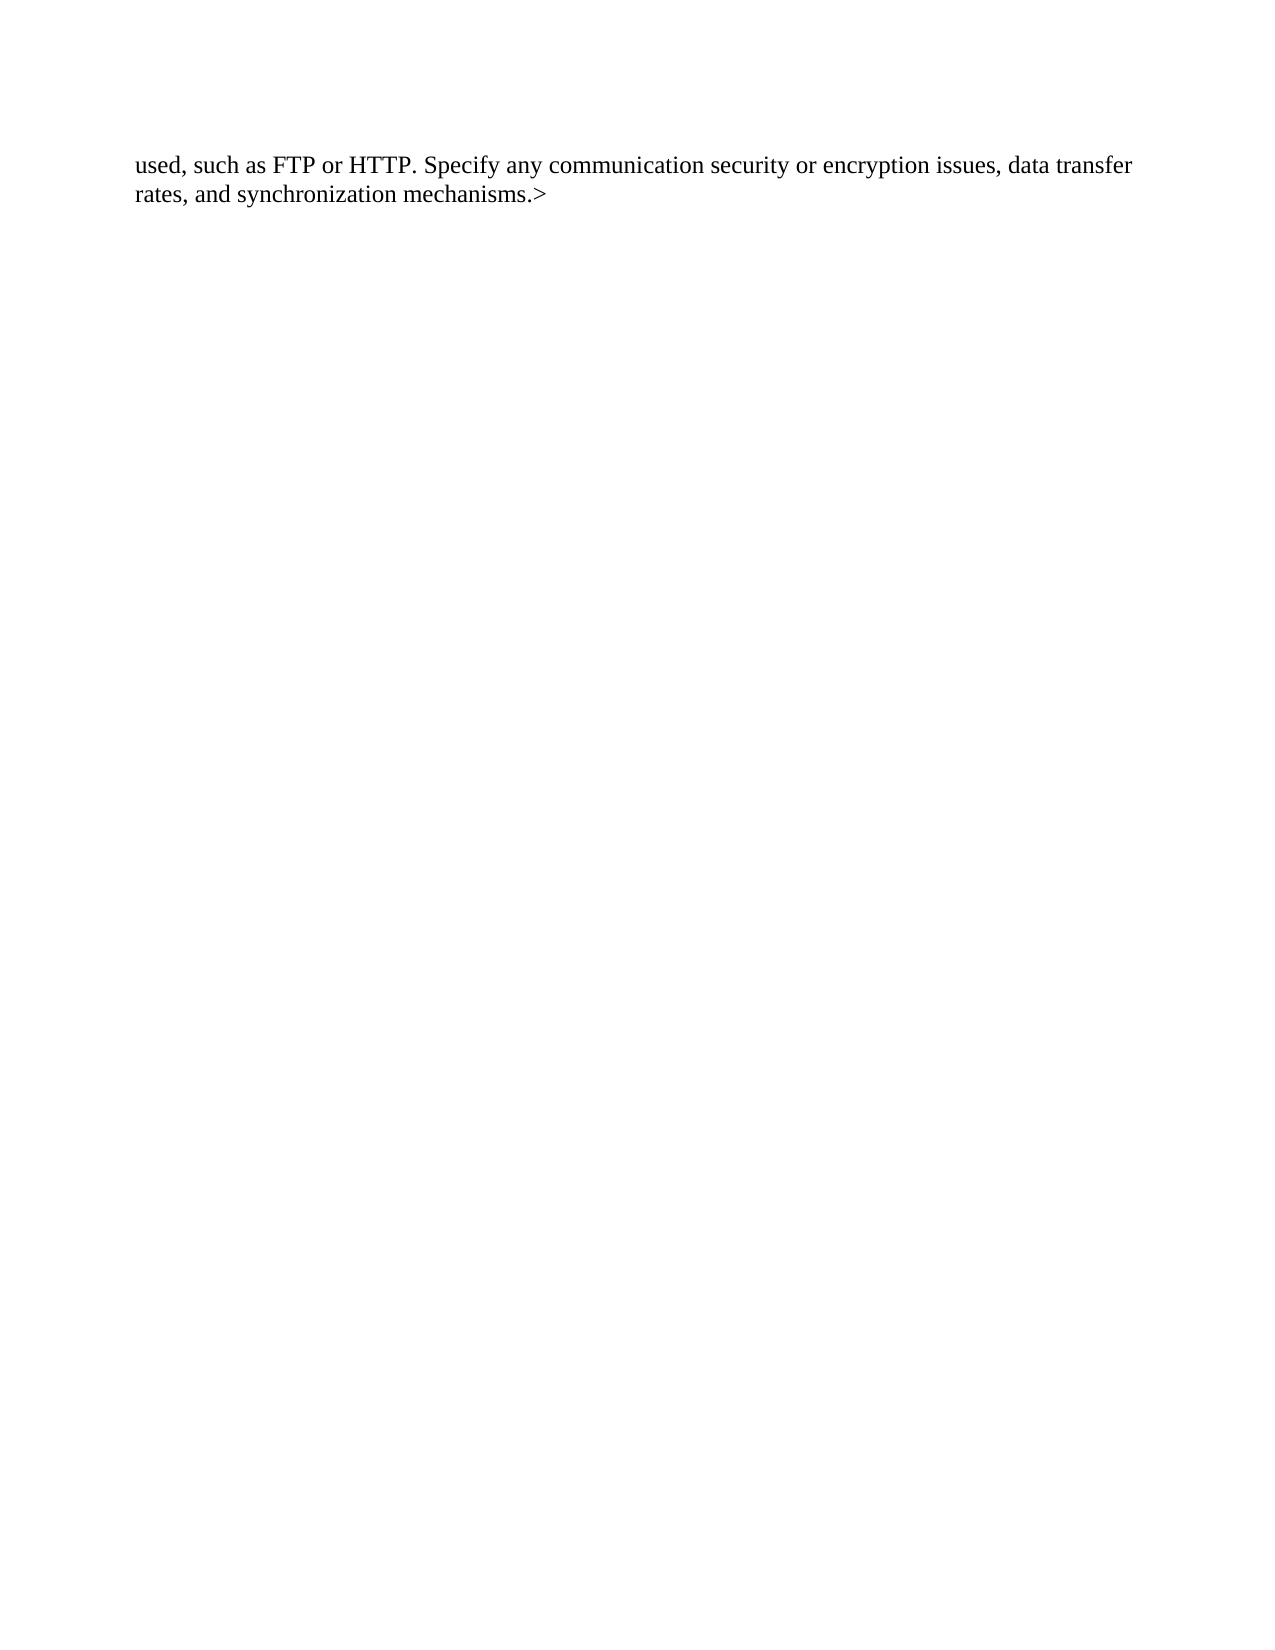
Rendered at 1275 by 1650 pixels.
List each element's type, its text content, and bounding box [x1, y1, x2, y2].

text used, such as FTP or HTTP. Specify any communication security or encryption issues, data transfer rates, and synchronization mechanisms.> [135, 150, 1140, 207]
